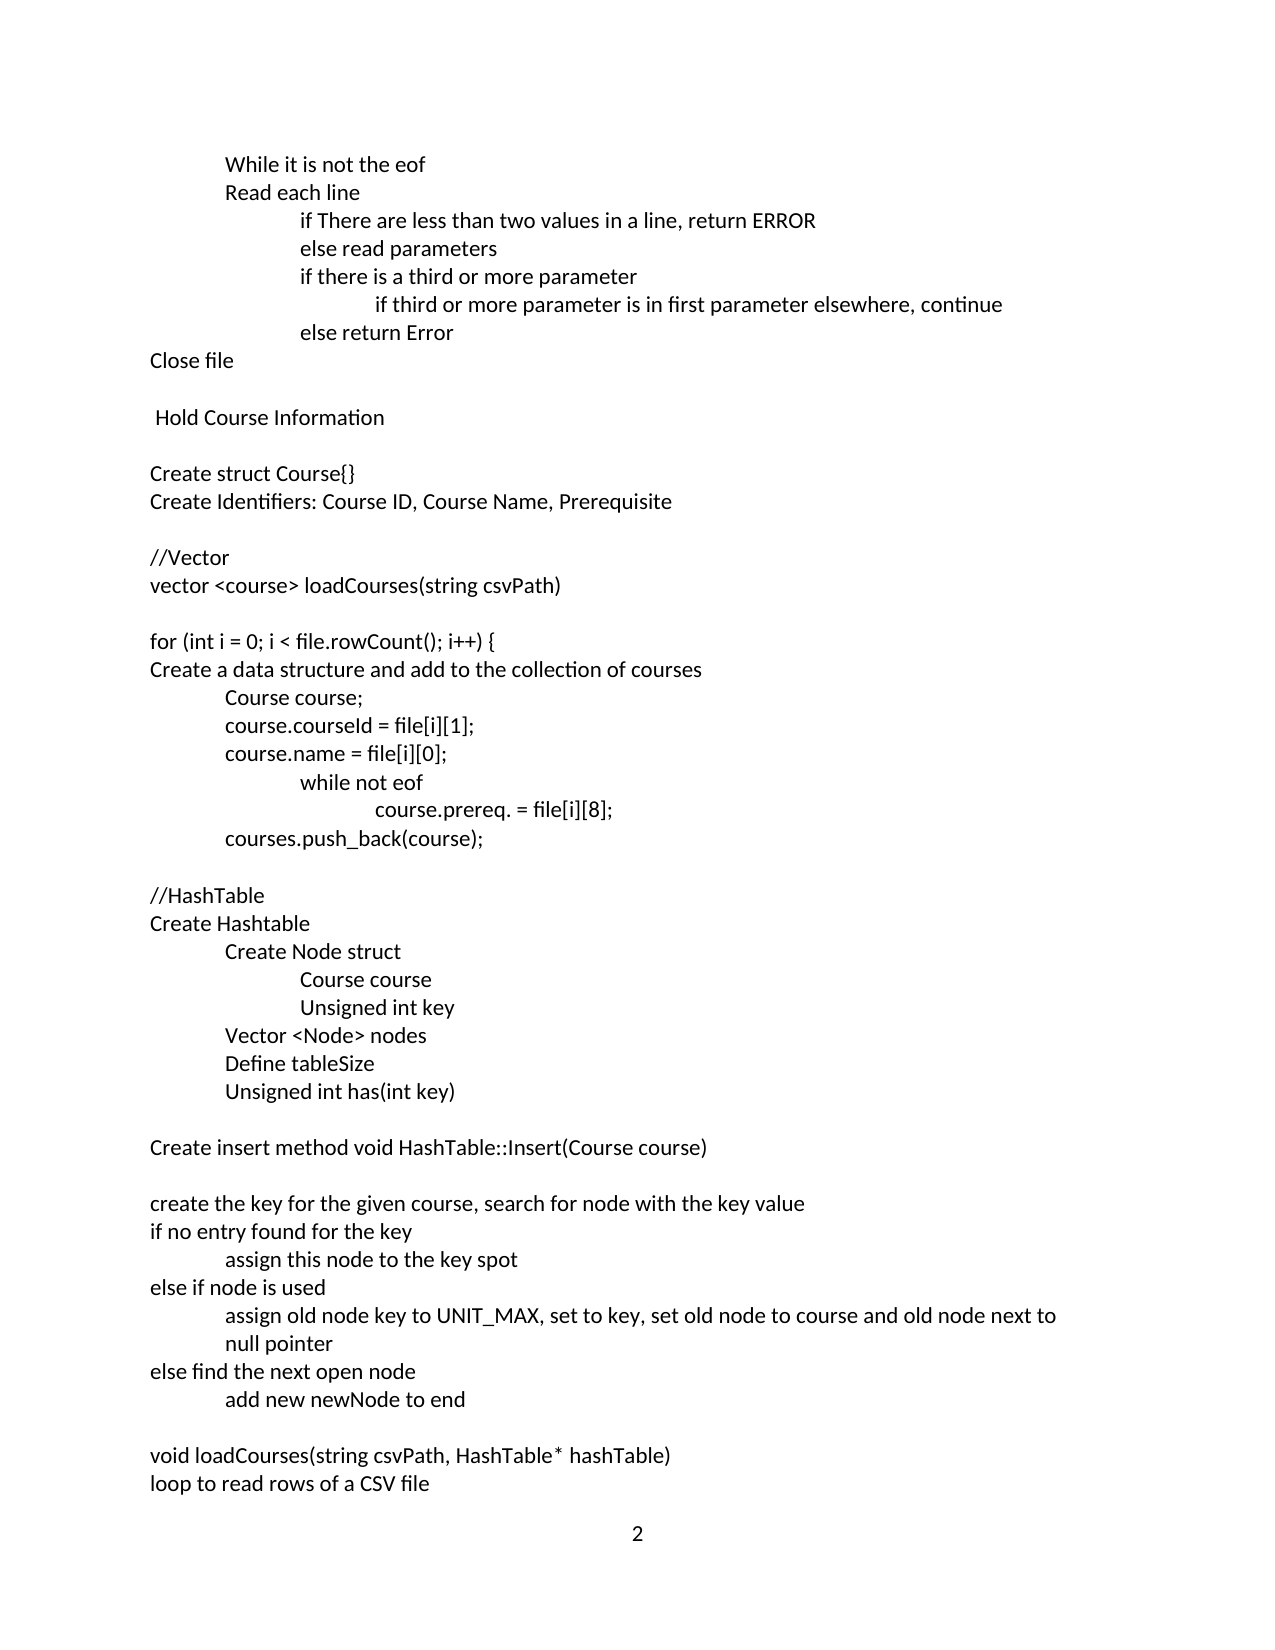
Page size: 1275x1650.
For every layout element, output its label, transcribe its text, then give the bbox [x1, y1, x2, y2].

text else if node is used [150, 1273, 1125, 1301]
text null pointer [150, 1329, 1125, 1357]
text if there is a third or more parameter [150, 262, 1125, 290]
text void loadCourses(string csvPath, HashTable* hashTable) [150, 1441, 1125, 1469]
text if no entry found for the key [150, 1217, 1125, 1245]
text else read parameters [150, 234, 1125, 262]
text course.name = file[i][0]; [150, 739, 1125, 768]
text While it is not the eof [150, 150, 1125, 178]
text courses.push_back(course); [150, 824, 1125, 852]
text Vector <Node> nodes [150, 1021, 1125, 1049]
text else return Error [150, 318, 1125, 346]
text assign old node key to UNIT_MAX, set to key, set old node to course and old node next to [150, 1301, 1125, 1329]
text Course course; [150, 683, 1125, 712]
text Create insert method void HashTable::Insert(Course course) [150, 1133, 1125, 1161]
text Unsigned int key [150, 993, 1125, 1021]
text create the key for the given course, search for node with the key value [150, 1189, 1125, 1217]
text vector <course> loadCourses(string csvPath) [150, 571, 1125, 599]
text Create struct Course{} [150, 459, 1125, 487]
text course.prereq. = file[i][8]; [150, 796, 1125, 824]
text while not eof [150, 768, 1125, 796]
text Unsigned int has(int key) [150, 1077, 1125, 1105]
text Create Hashtable [150, 909, 1125, 937]
text assign this node to the key spot [150, 1245, 1125, 1273]
text else find the next open node [150, 1357, 1125, 1385]
text //HashTable [150, 881, 1125, 909]
text Define tableSize [150, 1049, 1125, 1077]
text Create Identifiers: Course ID, Course Name, Prerequisite [150, 487, 1125, 515]
text //Vector [150, 543, 1125, 571]
text Read each line [150, 178, 1125, 206]
text Hold Course Information [150, 403, 1125, 431]
text Create a data structure and add to the collection of courses [150, 656, 1125, 683]
text Close file [150, 346, 1125, 375]
text Create Node struct [150, 937, 1125, 965]
text Course course [150, 965, 1125, 993]
text add new newNode to end [150, 1385, 1125, 1413]
text if third or more parameter is in first parameter elsewhere, continue [150, 290, 1125, 318]
text for (int i = 0; i < file.rowCount(); i++) { [150, 627, 1125, 656]
text course.courseId = file[i][1]; [150, 712, 1125, 739]
text loop to read rows of a CSV file [150, 1469, 1125, 1497]
text if There are less than two values in a line, return ERROR [150, 206, 1125, 234]
